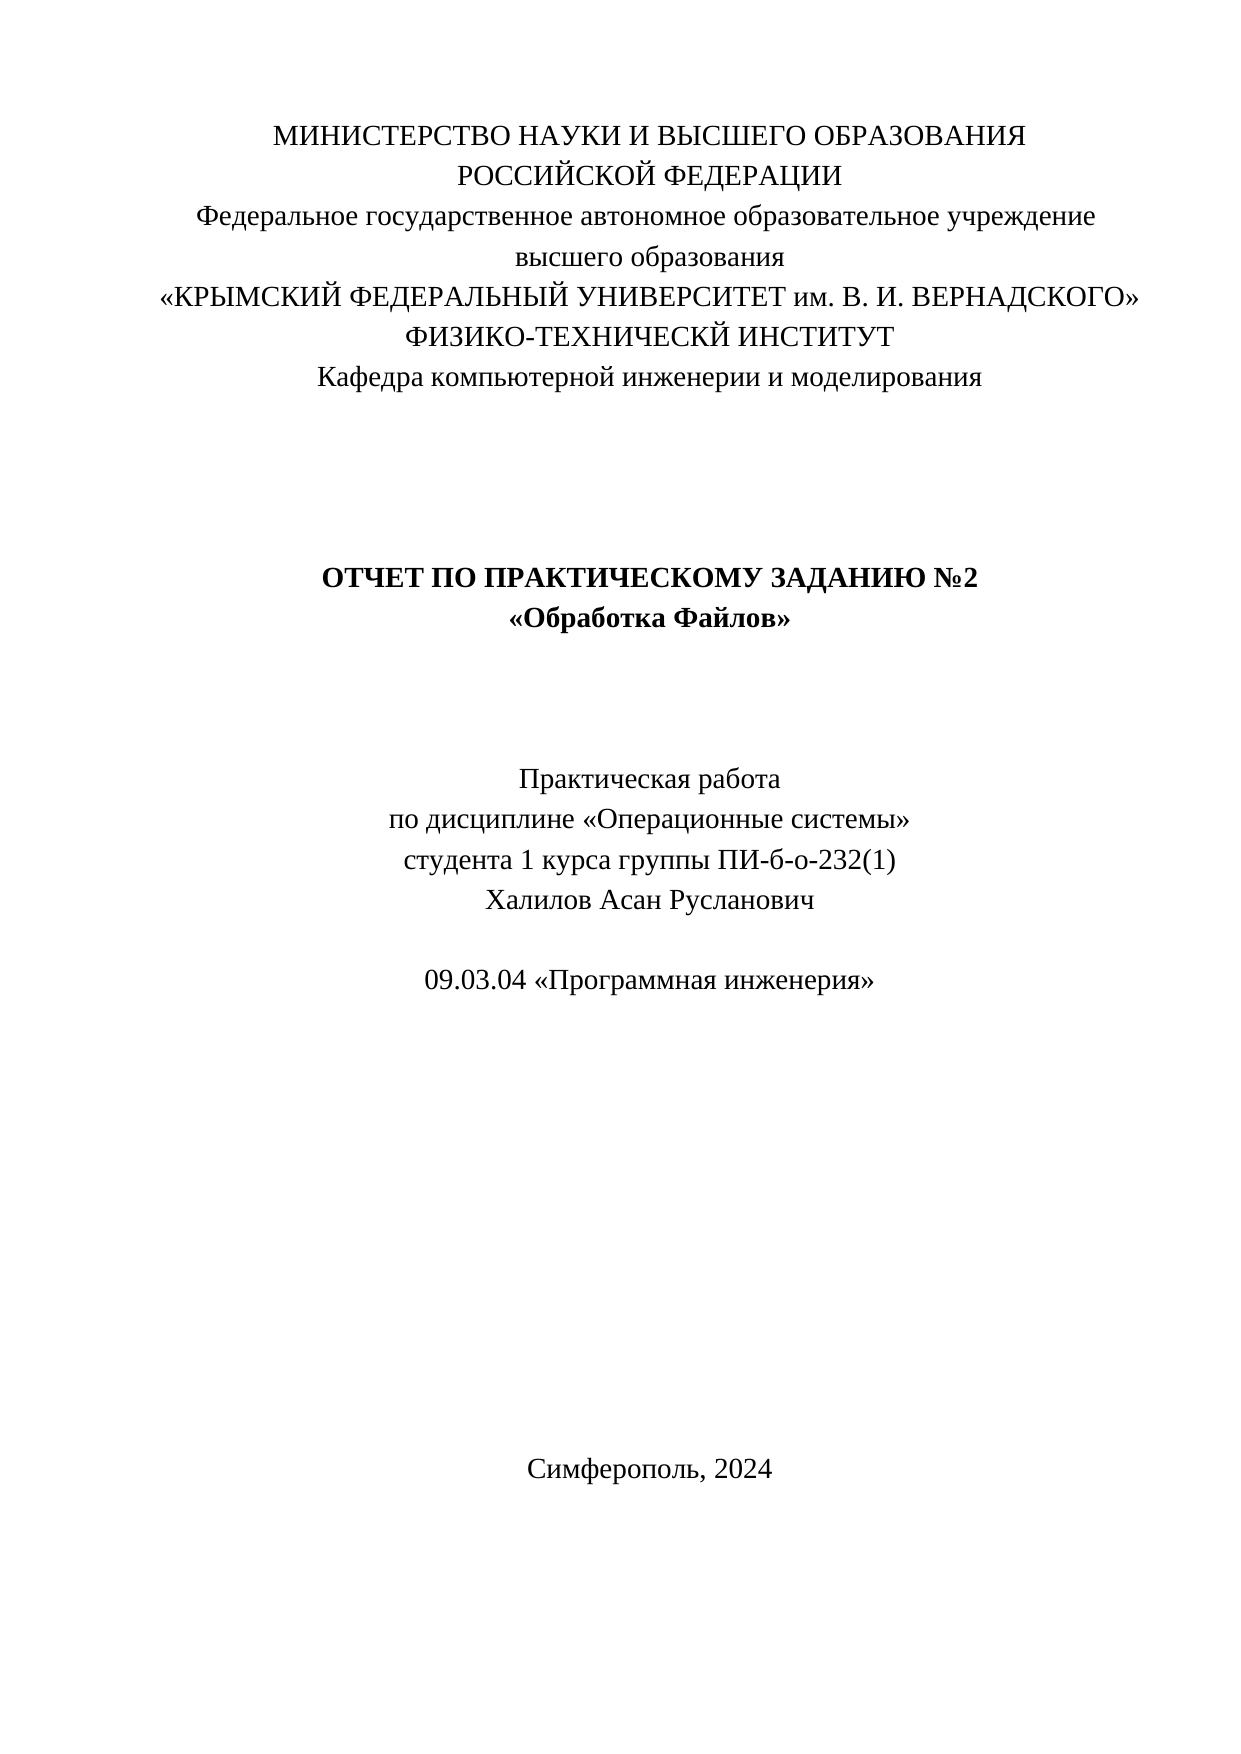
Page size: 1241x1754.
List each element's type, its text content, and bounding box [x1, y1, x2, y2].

text Симферополь, 2024 [148, 1451, 1152, 1484]
text студента 1 курса группы ПИ-б-о-232(1) [148, 842, 1152, 875]
text ОТЧЕТ ПО ПРАКТИЧЕСКОМУ ЗАДАНИЮ №2 [148, 560, 1152, 594]
text ФИЗИКО-ТЕХНИЧЕСКЙ ИНСТИТУТ [148, 319, 1152, 353]
text 09.03.04 «Программная инженерия» [148, 962, 1152, 996]
text Практическая работа [148, 761, 1152, 795]
text по дисциплине «Операционные системы» [148, 802, 1152, 835]
text МИНИСТЕРСТВО НАУКИ И ВЫСШЕГО ОБРАЗОВАНИЯ РОССИЙСКОЙ ФЕДЕРАЦИИ [148, 118, 1152, 192]
text Федеральное государственное автономное образовательное учреждение высшего образования [148, 198, 1152, 272]
text «КРЫМСКИЙ ФЕДЕРАЛЬНЫЙ УНИВЕРСИТЕТ им. В. И. ВЕРНАДСКОГО» [148, 279, 1152, 312]
text «Обработка Файлов» [148, 601, 1152, 634]
text Кафедра компьютерной инженерии и моделирования [148, 359, 1152, 393]
text Халилов Асан Русланович [148, 882, 1152, 916]
